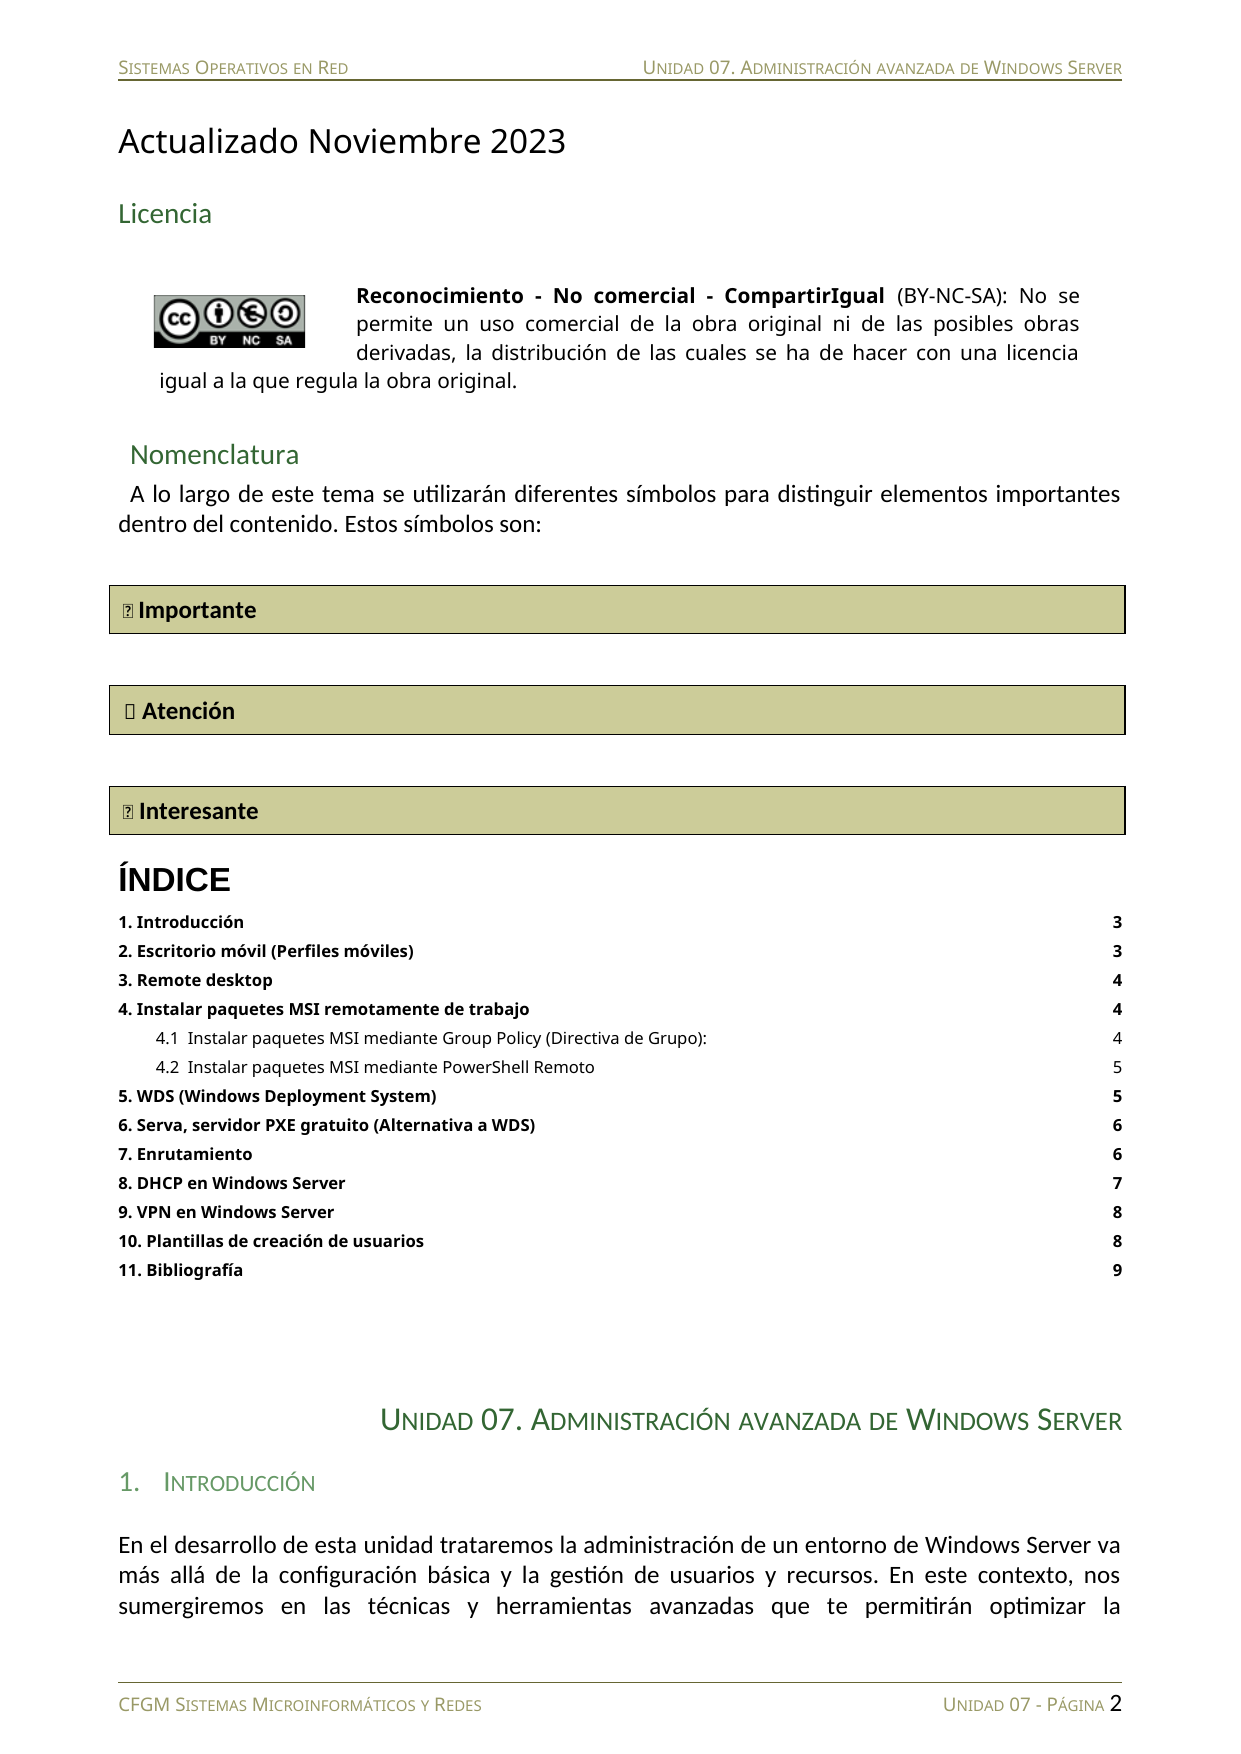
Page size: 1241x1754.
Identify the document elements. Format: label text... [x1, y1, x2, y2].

text 5. WDS (Windows Deployment System) 5 [118, 1085, 1122, 1107]
text 9. VPN en Windows Server 8 [118, 1201, 1122, 1223]
text 11. Bibliografía 9 [118, 1258, 1122, 1281]
text 1. Introducción 3 [118, 911, 1122, 934]
text ÍNDICE [118, 860, 1122, 898]
picture [153, 295, 306, 348]
text 10. Plantillas de creación de usuarios 8 [118, 1229, 1122, 1252]
subtitle Introducción [118, 1463, 1122, 1499]
text 8. DHCP en Windows Server 7 [118, 1172, 1122, 1194]
text Unidad 07. Administración avanzada de Windows Server [118, 1398, 1122, 1439]
text Actualizado Noviembre 2023 [118, 118, 1122, 163]
text 📖 Importante [110, 586, 1124, 633]
text Reconocimiento - No comercial - CompartirIgual (BY-NC-SA): No se permite un uso comercial de la obra original ni de las posibles obras derivadas, la distribución de las cuales se ha de hacer con una licencia igual a la que regula la obra original. [159, 281, 1080, 395]
text 💬 Interesante [110, 787, 1124, 834]
text A lo largo de este tema se utilizarán diferentes símbolos para distinguir elementos importantes dentro del contenido. Estos símbolos son: [118, 478, 1122, 539]
text 4. Instalar paquetes MSI remotamente de trabajo 4 [118, 998, 1122, 1021]
text 7. Enrutamiento 6 [118, 1143, 1122, 1165]
text ❕ Atención [110, 686, 1124, 734]
text 6. Serva, servidor PXE gratuito (Alternativa a WDS) 6 [118, 1114, 1122, 1136]
text Licencia [118, 196, 1122, 231]
text 4.1 Instalar paquetes MSI mediante Group Policy (Directiva de Grupo): 4 [156, 1027, 1122, 1049]
text 4.2 Instalar paquetes MSI mediante PowerShell Remoto 5 [156, 1056, 1122, 1078]
text 2. Escritorio móvil (Perfiles móviles) 3 [118, 940, 1122, 963]
text En el desarrollo de esta unidad trataremos la administración de un entorno de Windows Server va más allá de la configuración básica y la gestión de usuarios y recursos. En este contexto, nos sumergiremos en las técnicas y herramientas avanzadas que te permitirán optimizar la [118, 1529, 1122, 1621]
text 3. Remote desktop 4 [118, 969, 1122, 992]
text Nomenclatura [118, 436, 1122, 472]
